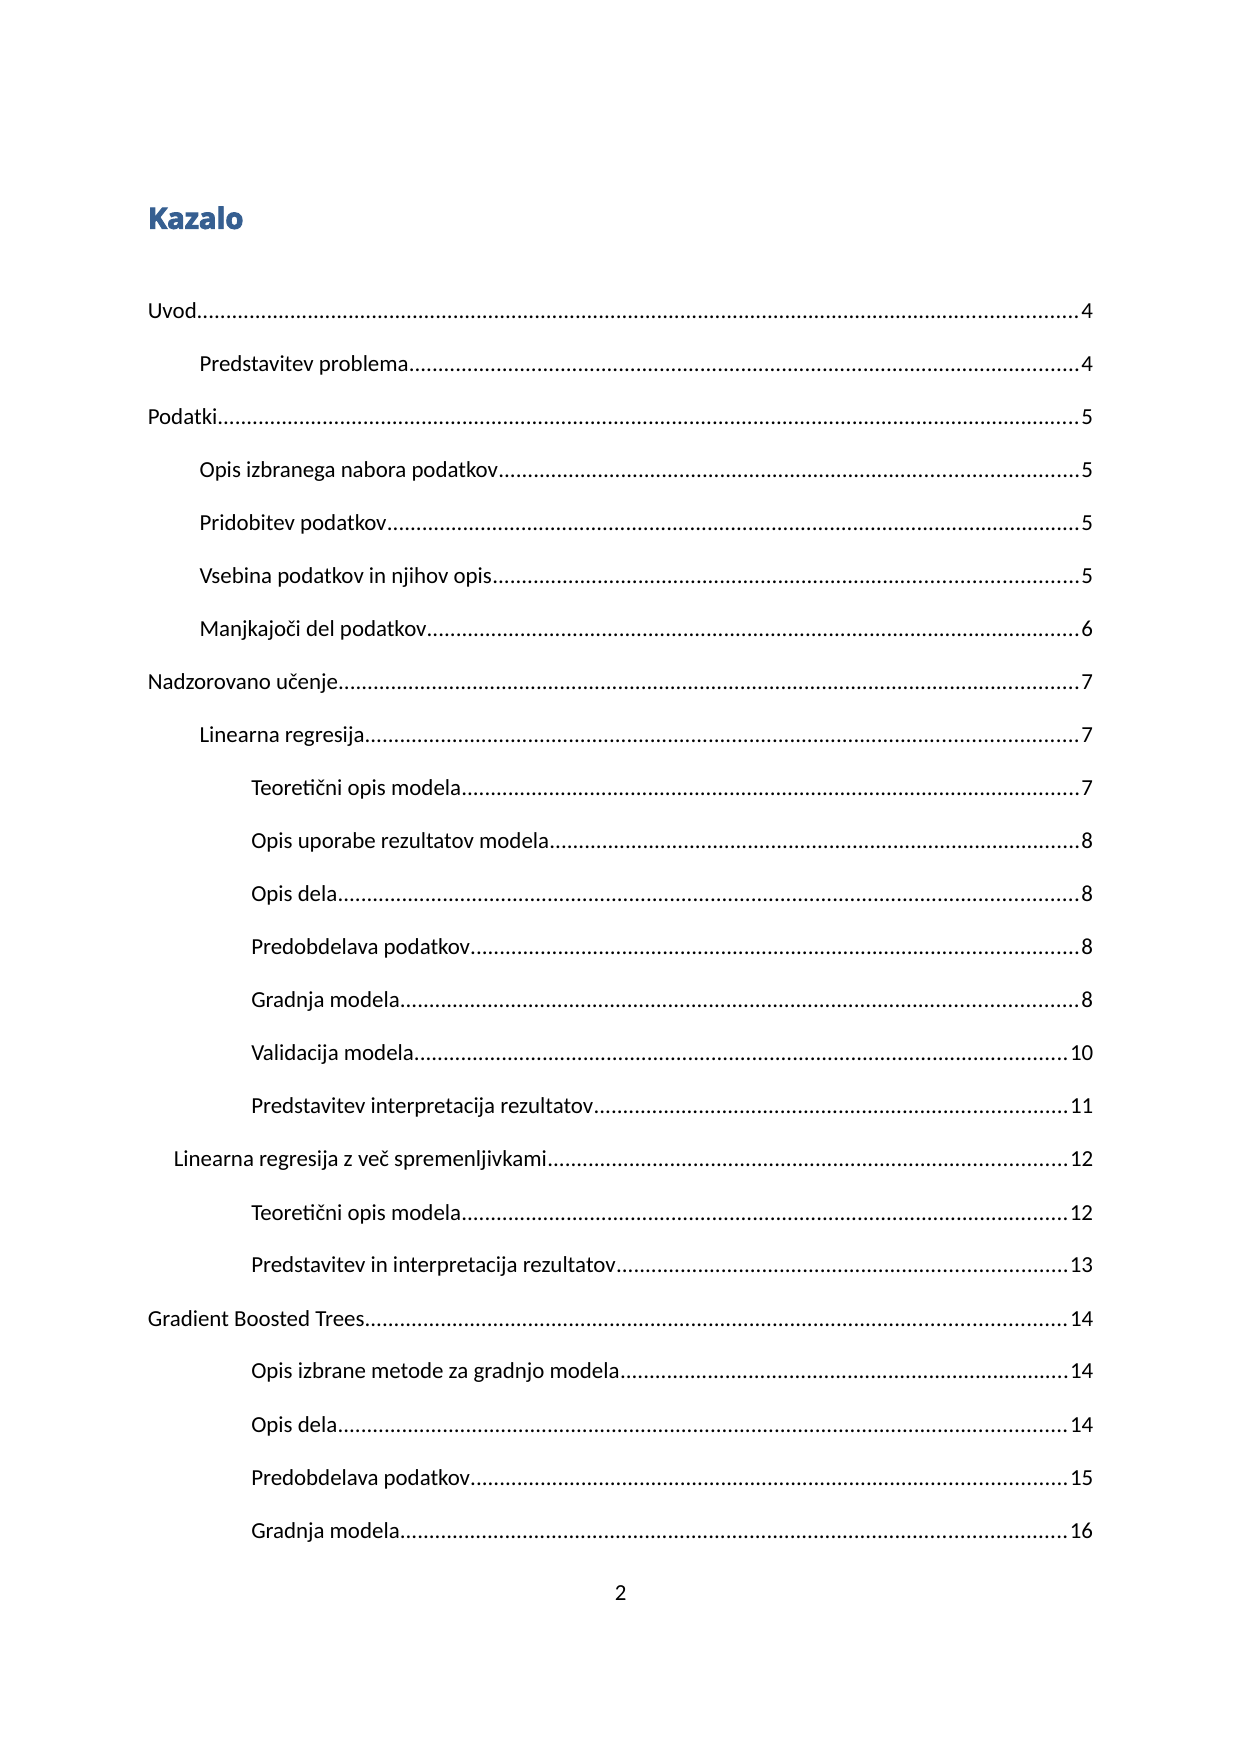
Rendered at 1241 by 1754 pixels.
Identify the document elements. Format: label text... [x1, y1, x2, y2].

text Opis dela 14 [148, 1410, 1093, 1438]
text Pridobitev podatkov 5 [148, 508, 1093, 536]
text Opis izbranega nabora podatkov 5 [148, 455, 1093, 483]
text Nadzorovano učenje 7 [148, 667, 1093, 695]
text Gradient Boosted Trees 14 [148, 1304, 1093, 1332]
text Linearna regresija 7 [148, 720, 1093, 748]
text Predobdelava podatkov 8 [148, 932, 1093, 961]
text Predstavitev interpretacija rezultatov 11 [148, 1092, 1093, 1119]
subtitle Kazalo [148, 198, 1093, 237]
text Opis izbrane metode za gradnjo modela 14 [148, 1357, 1093, 1385]
text Predstavitev problema 4 [148, 349, 1093, 377]
text Validacija modela 10 [148, 1038, 1093, 1067]
text Gradnja modela 16 [148, 1516, 1093, 1544]
text Predstavitev in interpretacija rezultatov 13 [148, 1251, 1093, 1279]
text Uvod 4 [148, 296, 1093, 324]
text Teoretični opis modela 12 [148, 1198, 1093, 1226]
text Manjkajoči del podatkov 6 [148, 614, 1093, 642]
text Predobdelava podatkov 15 [148, 1463, 1093, 1491]
text Opis dela 8 [148, 879, 1093, 907]
text Linearna regresija z več spremenljivkami 12 [148, 1144, 1093, 1173]
text Teoretični opis modela 7 [148, 773, 1093, 801]
text Gradnja modela 8 [148, 986, 1093, 1013]
text Podatki 5 [148, 402, 1093, 430]
text Opis uporabe rezultatov modela 8 [148, 826, 1093, 854]
text Vsebina podatkov in njihov opis 5 [148, 561, 1093, 589]
